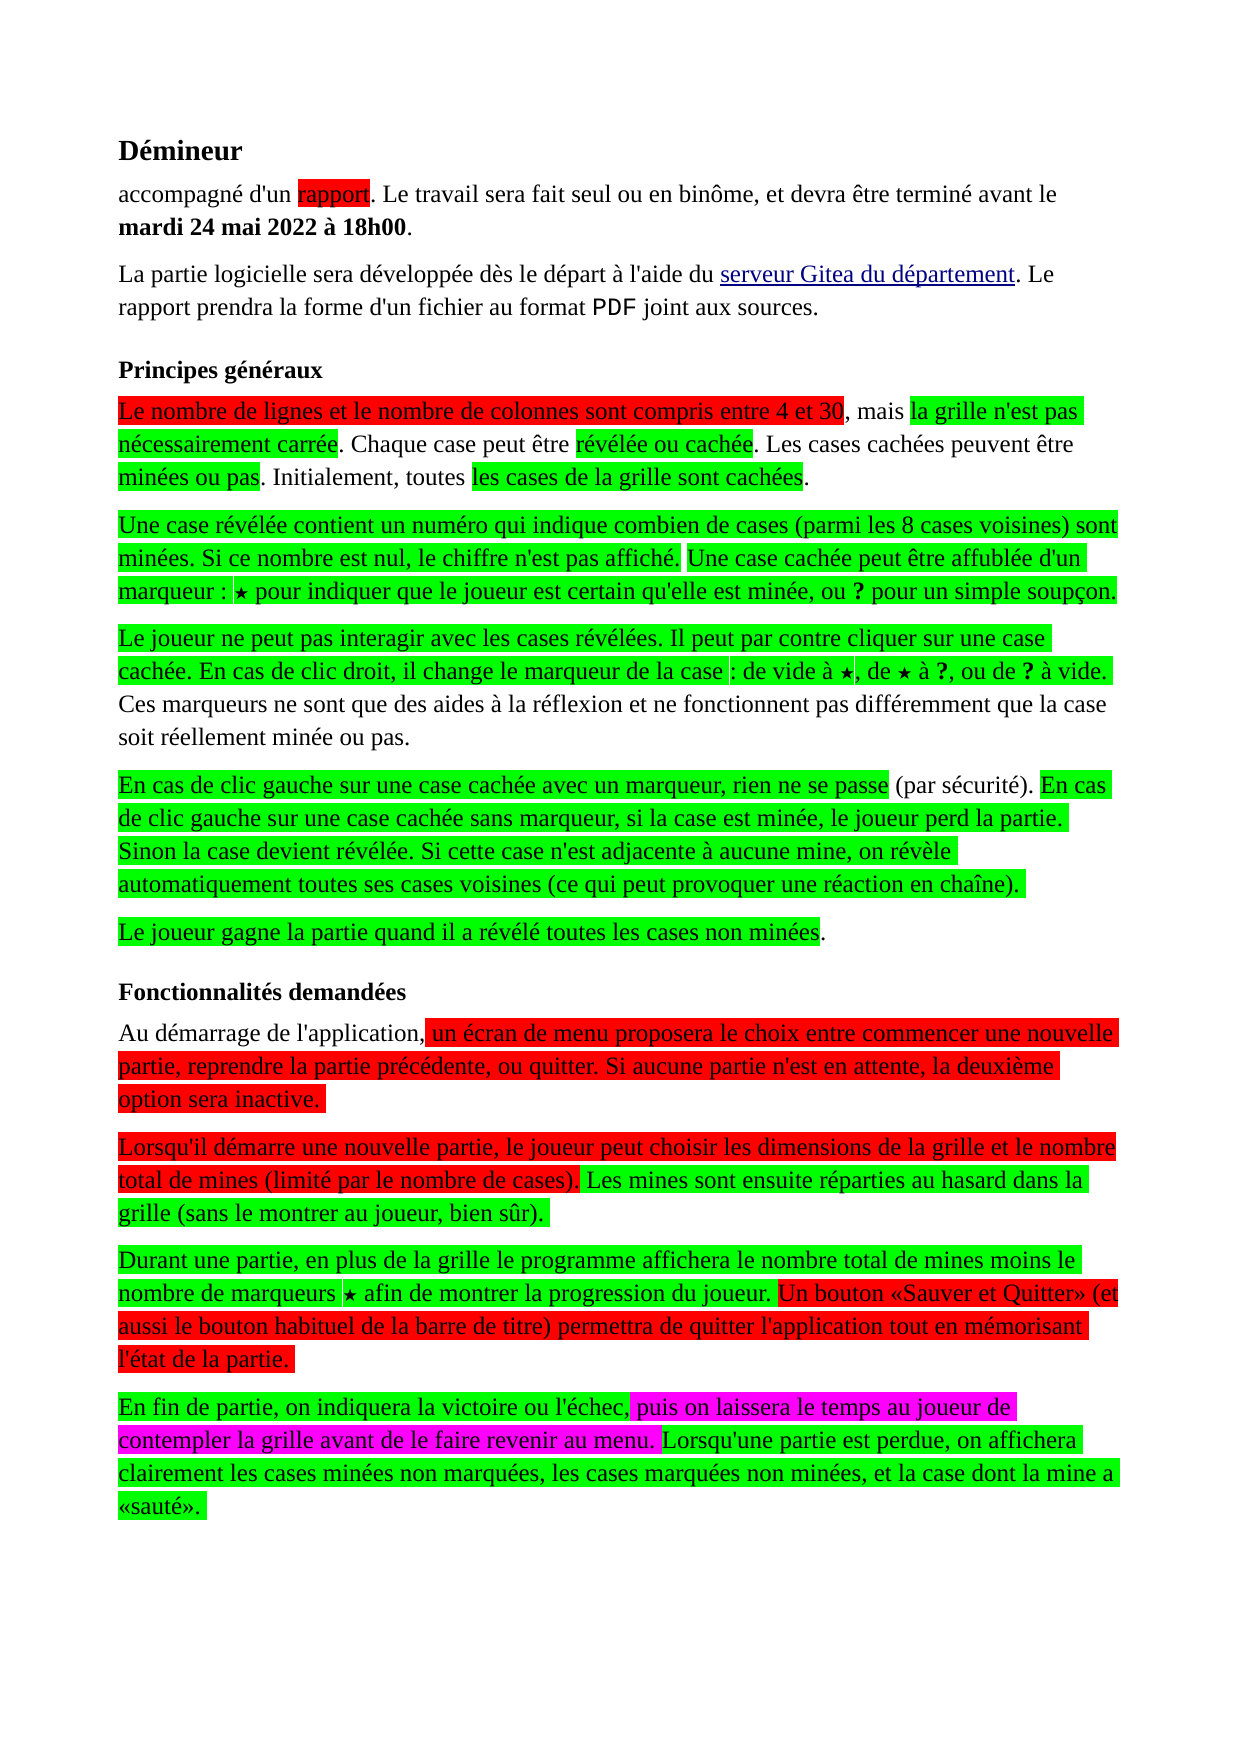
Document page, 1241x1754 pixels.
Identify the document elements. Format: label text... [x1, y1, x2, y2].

text En fin de partie, on indiquera la victoire ou l'échec, puis on laissera le temps au joueur de contempler la grille avant de le faire revenir au menu. Lorsqu'une partie est perdue, on affichera clairement les cases minées non marquées, les cases marquées non minées, et la case dont la mine a «sauté». [118, 1392, 1122, 1520]
text accompagné d'un rapport. Le travail sera fait seul ou en binôme, et devra être terminé avant le mardi 24 mai 2022 à 18h00. [118, 179, 1122, 241]
text Le nombre de lignes et le nombre de colonnes sont compris entre 4 et 30, mais la grille n'est pas nécessairement carrée. Chaque case peut être révélée ou cachée. Les cases cachées peuvent être minées ou pas. Initialement, toutes les cases de la grille sont cachées. [118, 396, 1122, 491]
subtitle Démineur [118, 133, 1122, 166]
text Le joueur gagne la partie quand il a révélé toutes les cases non minées. [118, 917, 1122, 946]
subtitle Fonctionnalités demandées [118, 977, 1122, 1006]
text Au démarrage de l'application, un écran de menu proposera le choix entre commencer une nouvelle partie, reprendre la partie précédente, ou quitter. Si aucune partie n'est en attente, la deuxième option sera inactive. [118, 1018, 1122, 1113]
text Lorsqu'il démarre une nouvelle partie, le joueur peut choisir les dimensions de la grille et le nombre total de mines (limité par le nombre de cases). Les mines sont ensuite réparties au hasard dans la grille (sans le montrer au joueur, bien sûr). [118, 1132, 1122, 1227]
text Une case révélée contient un numéro qui indique combien de cases (parmi les 8 cases voisines) sont minées. Si ce nombre est nul, le chiffre n'est pas affiché. Une case cachée peut être affublée d'un marqueur : ★ pour indiquer que le joueur est certain qu'elle est minée, ou ? pour un simple soupçon. [118, 510, 1122, 604]
text Le joueur ne peut pas interagir avec les cases révélées. Il peut par contre cliquer sur une case cachée. En cas de clic droit, il change le marqueur de la case : de vide à ★, de ★ à ?, ou de ? à vide. Ces marqueurs ne sont que des aides à la réflexion et ne fonctionnent pas différemment que la case soit réellement minée ou pas. [118, 623, 1122, 751]
text Durant une partie, en plus de la grille le programme affichera le nombre total de mines moins le nombre de marqueurs ★ afin de montrer la progression du joueur. Un bouton «Sauver et Quitter» (et aussi le bouton habituel de la barre de titre) permettra de quitter l'application tout en mémorisant l'état de la partie. [118, 1245, 1122, 1373]
text En cas de clic gauche sur une case cachée avec un marqueur, rien ne se passe (par sécurité). En cas de clic gauche sur une case cachée sans marqueur, si la case est minée, le joueur perd la partie. Sinon la case devient révélée. Si cette case n'est adjacente à aucune mine, on révèle automatiquement toutes ses cases voisines (ce qui peut provoquer une réaction en chaîne). [118, 770, 1122, 898]
subtitle Principes généraux [118, 355, 1122, 384]
text La partie logicielle sera développée dès le départ à l'aide du serveur Gitea du département. Le rapport prendra la forme d'un fichier au format PDF joint aux sources. [118, 259, 1122, 323]
